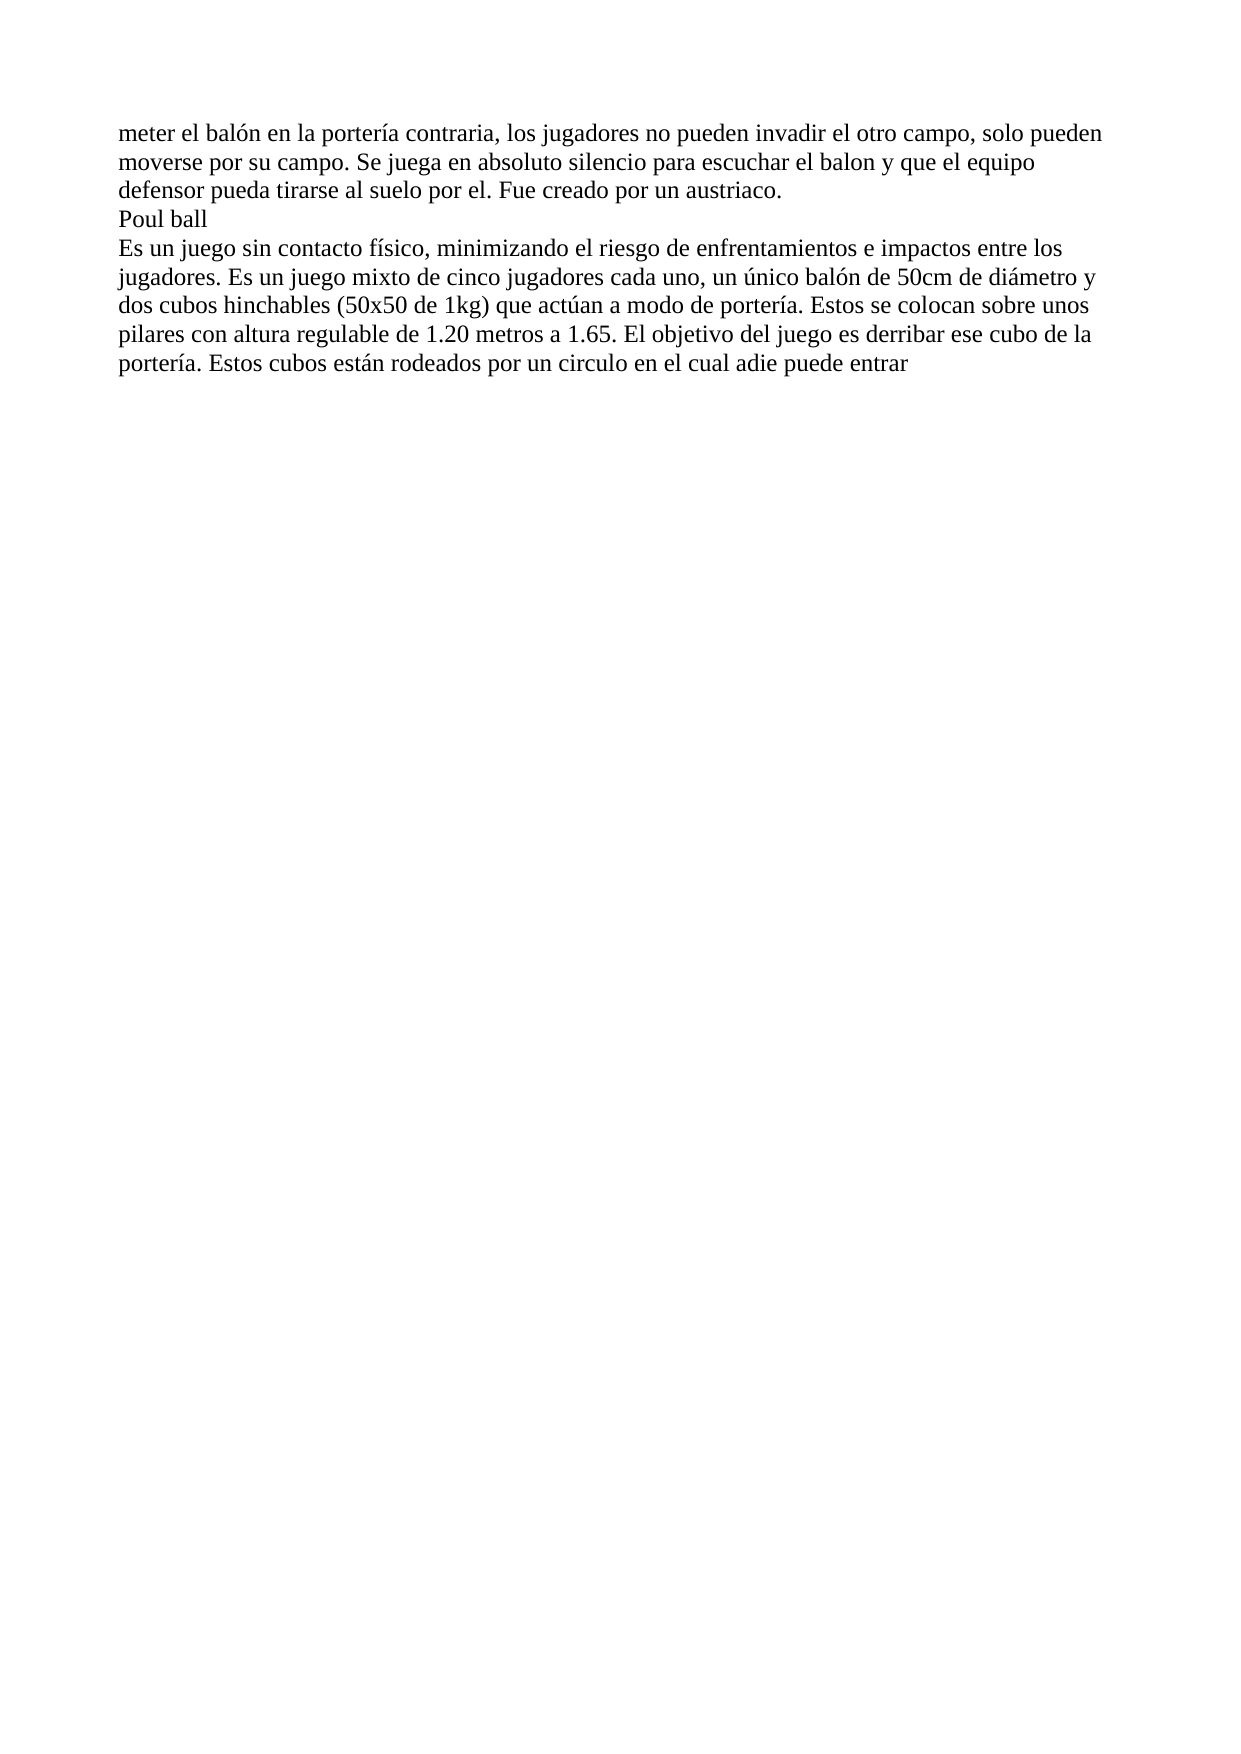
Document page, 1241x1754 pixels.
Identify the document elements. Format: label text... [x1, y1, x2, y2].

text Es un juego sin contacto físico, minimizando el riesgo de enfrentamientos e impactos entre los jugadores. Es un juego mixto de cinco jugadores cada uno, un único balón de 50cm de diámetro y dos cubos hinchables (50x50 de 1kg) que actúan a modo de portería. Estos se colocan sobre unos pilares con altura regulable de 1.20 metros a 1.65. El objetivo del juego es derribar ese cubo de la portería. Estos cubos están rodeados por un circulo en el cual adie puede entrar [118, 233, 1122, 377]
text meter el balón en la portería contraria, los jugadores no pueden invadir el otro campo, solo pueden moverse por su campo. Se juega en absoluto silencio para escuchar el balon y que el equipo defensor pueda tirarse al suelo por el. Fue creado por un austriaco. [118, 118, 1122, 204]
text Poul ball [118, 204, 1122, 233]
